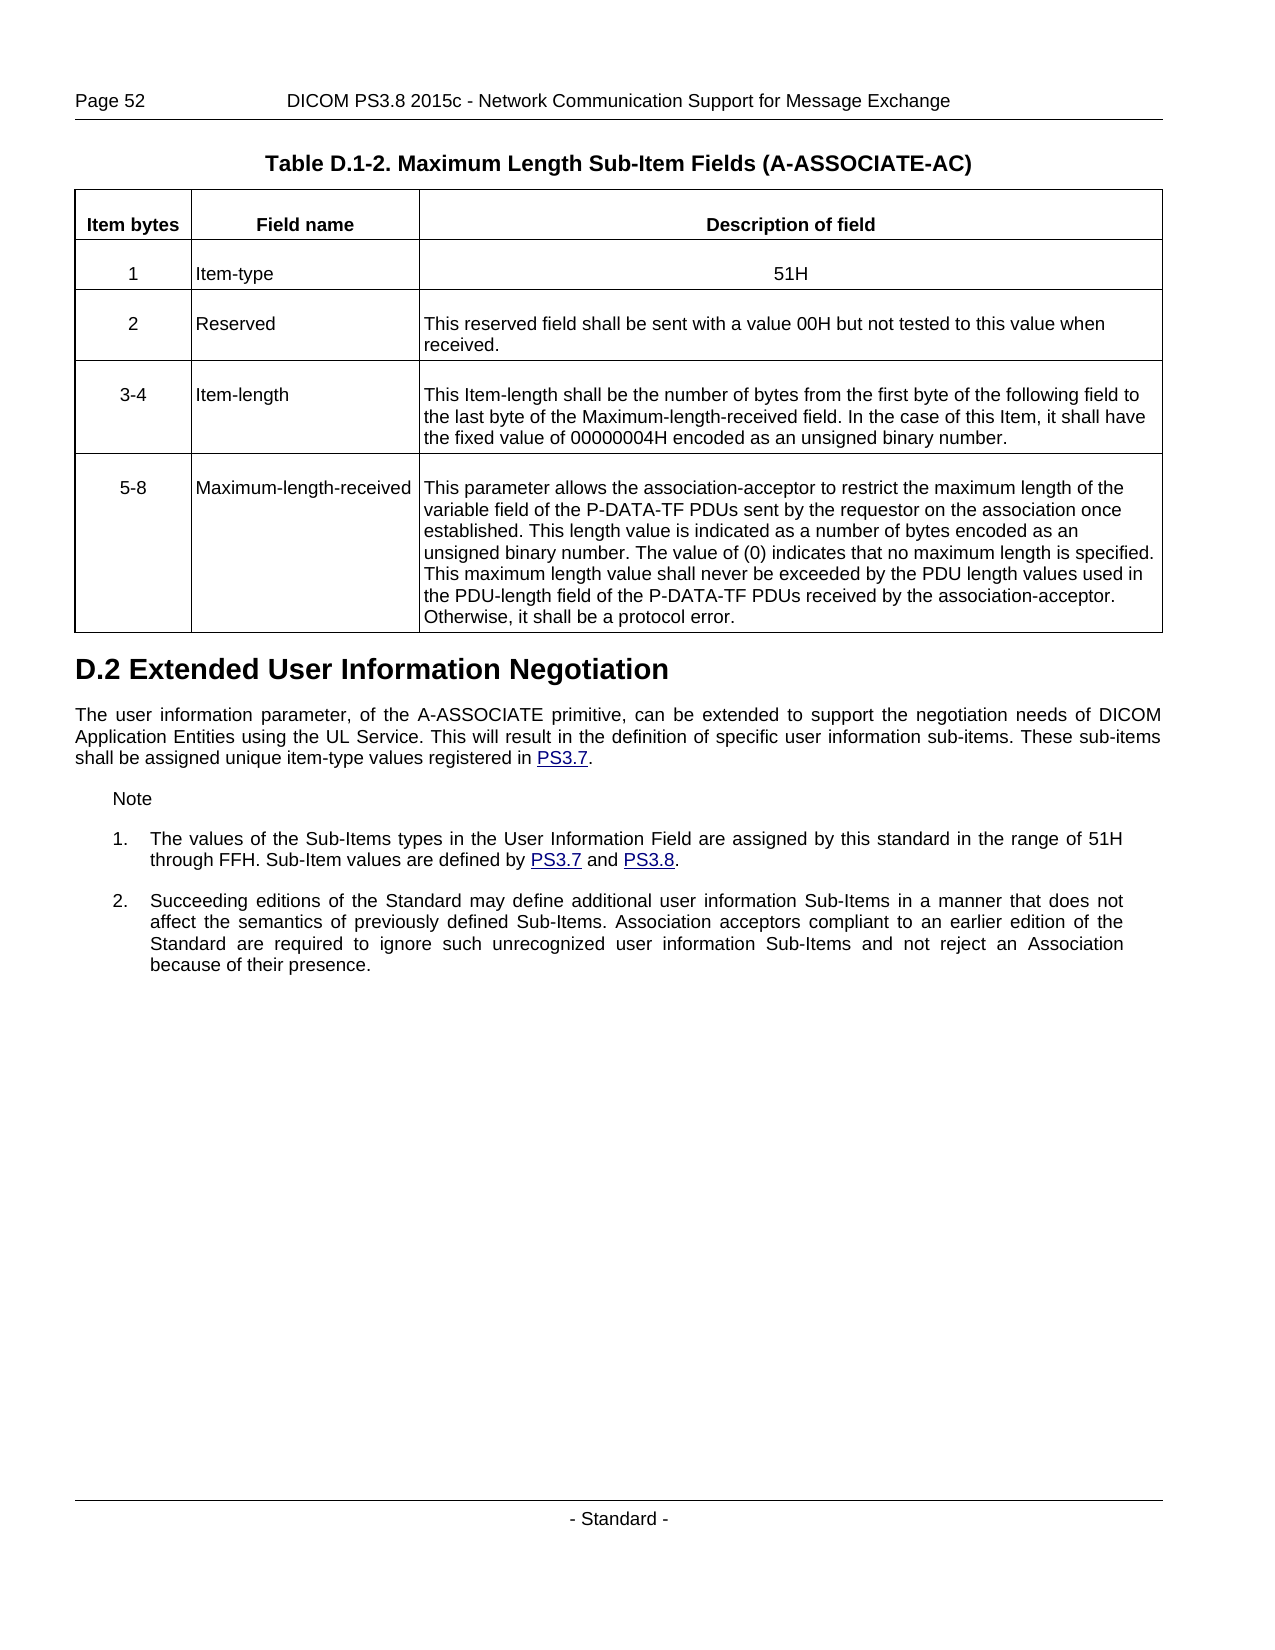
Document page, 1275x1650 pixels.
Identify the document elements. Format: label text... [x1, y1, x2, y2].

table_cell 5-8 [76, 454, 191, 632]
table_cell This Item-length shall be the number of bytes from the first byte of the following field to the last byte of the Maximum-length-received field. In the case of this Item, it shall have the fixed value of 00000004H encoded as an unsigned binary number. [420, 361, 1162, 453]
table_cell 1 [76, 240, 191, 289]
table_header Item bytes [76, 190, 191, 239]
table_cell This parameter allows the association-acceptor to restrict the maximum length of the variable field of the P-DATA-TF PDUs sent by the requestor on the association once established. This length value is indicated as a number of bytes encoded as an unsigned binary number. The value of (0) indicates that no maximum length is specified. This maximum length value shall never be exceeded by the PDU length values used in the PDU-length field of the P-DATA-TF PDUs received by the association-acceptor. Otherwise, it shall be a protocol error. [420, 454, 1162, 632]
table_header Field name [192, 190, 419, 239]
table_cell 3-4 [76, 361, 191, 453]
table_cell Item-type [192, 240, 419, 289]
table_cell 2 [76, 290, 191, 360]
list Succeeding editions of the Standard may define additional user information Sub-Items in a manner that does not affect the semantics of previously defined Sub-Items. Association acceptors compliant to an earlier edition of the Standard are required to ignore such unrecognized user information Sub-Items and not reject an Association because of their presence. [112, 889, 1125, 976]
table_cell Reserved [192, 290, 419, 360]
table_cell 51H [420, 240, 1162, 289]
text Table D.1-2. Maximum Length Sub-Item Fields (A-ASSOCIATE-AC) [75, 150, 1162, 176]
table_header Description of field [420, 190, 1162, 239]
text The user information parameter, of the A-ASSOCIATE primitive, can be extended to support the negotiation needs of DICOM Application Entities using the UL Service. This will result in the definition of specific user information sub-items. These sub-items shall be assigned unique item-type values registered in PS3.7. [75, 704, 1162, 769]
table_cell Maximum-length-received [192, 454, 419, 632]
text Note [112, 787, 1125, 809]
table_cell This reserved field shall be sent with a value 00H but not tested to this value when received. [420, 290, 1162, 360]
text D.2 Extended User Information Negotiation [75, 652, 1162, 685]
list The values of the Sub-Items types in the User Information Field are assigned by this standard in the range of 51H through FFH. Sub-Item values are defined by PS3.7 and PS3.8. [112, 828, 1125, 871]
table_cell Item-length [192, 361, 419, 453]
